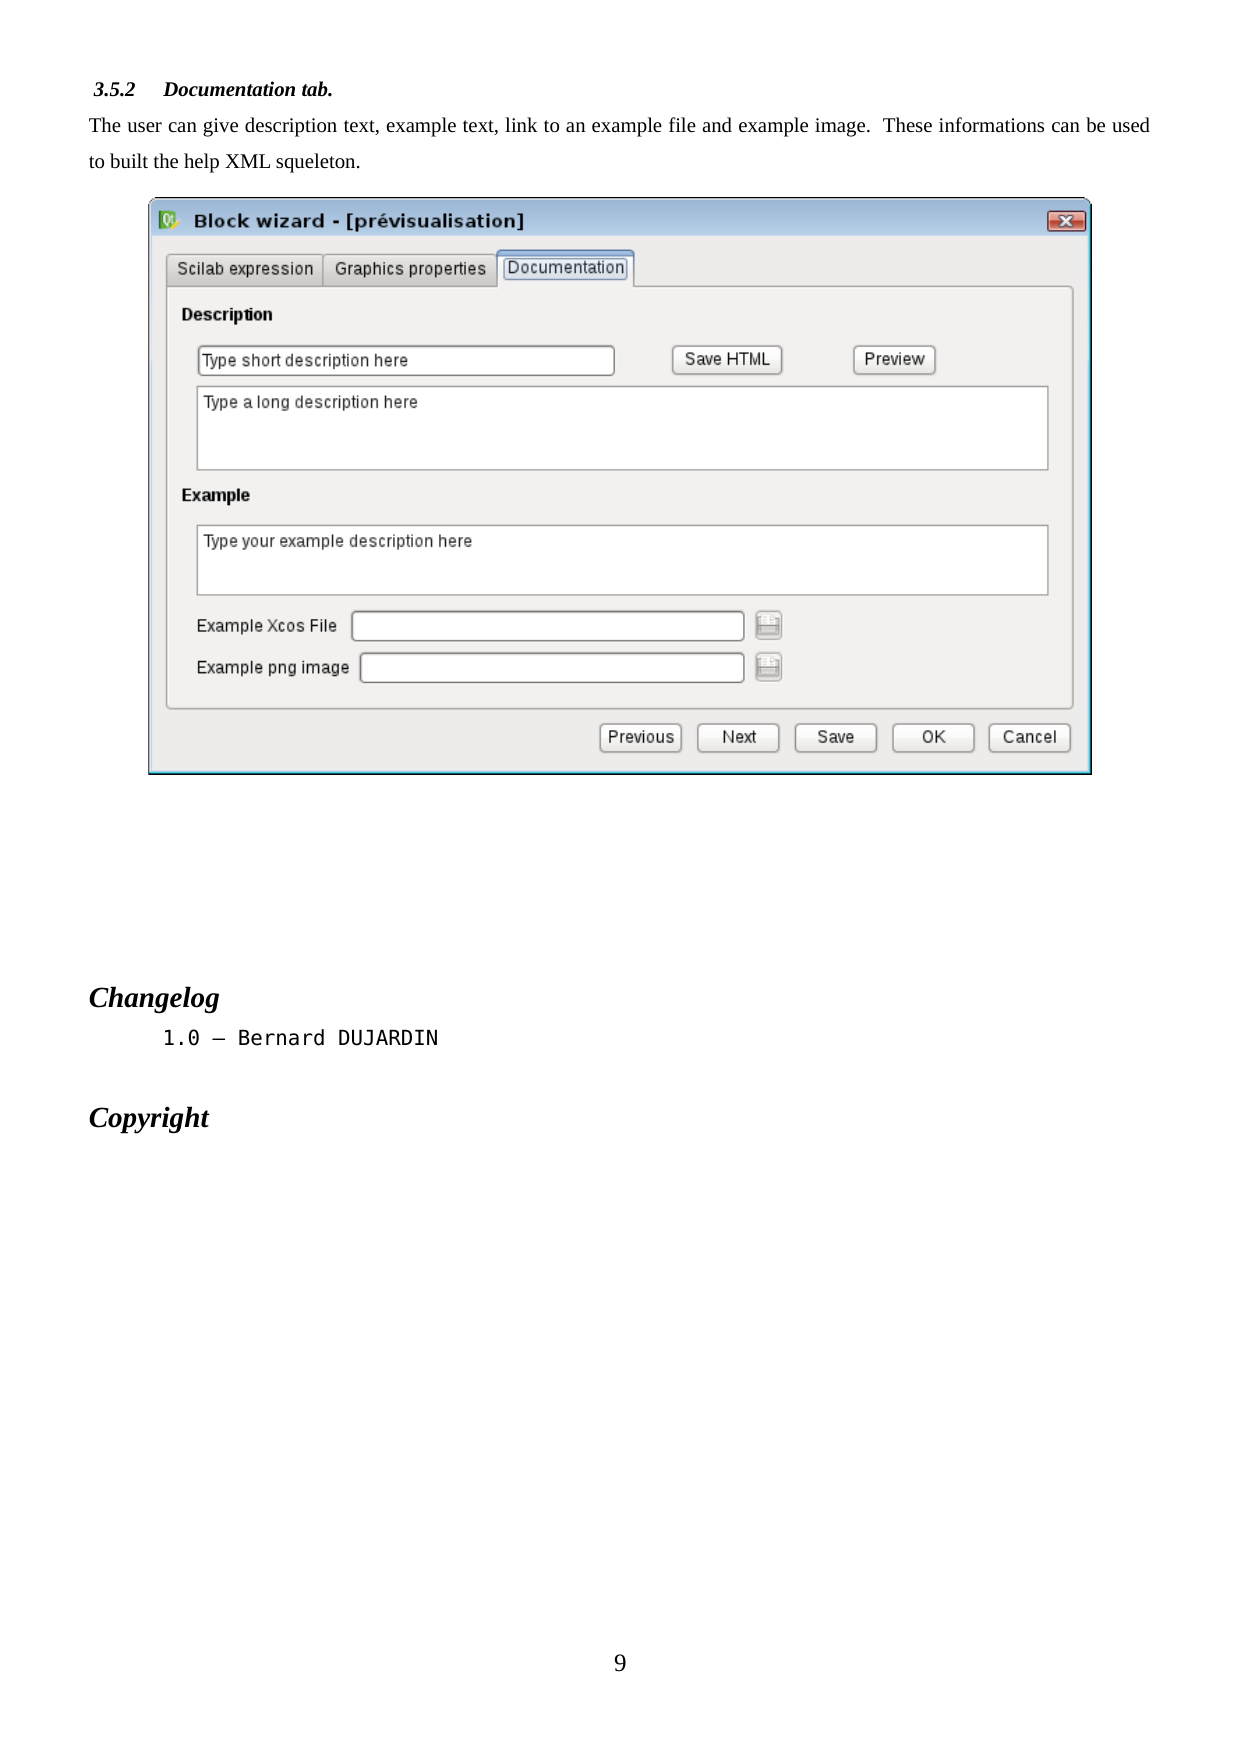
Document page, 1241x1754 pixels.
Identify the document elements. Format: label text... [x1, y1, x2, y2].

subtitle Copyright [88, 1100, 1152, 1134]
text 1.0 – Bernard DUJARDIN [88, 1026, 1152, 1051]
picture [148, 197, 1092, 775]
text The user can give description text, example text, link to an example file and example image. These informations can be used to built the help XML squeleton. [88, 113, 1152, 173]
subtitle Changelog [88, 980, 1152, 1014]
subtitle Documentation tab. [88, 77, 1152, 101]
